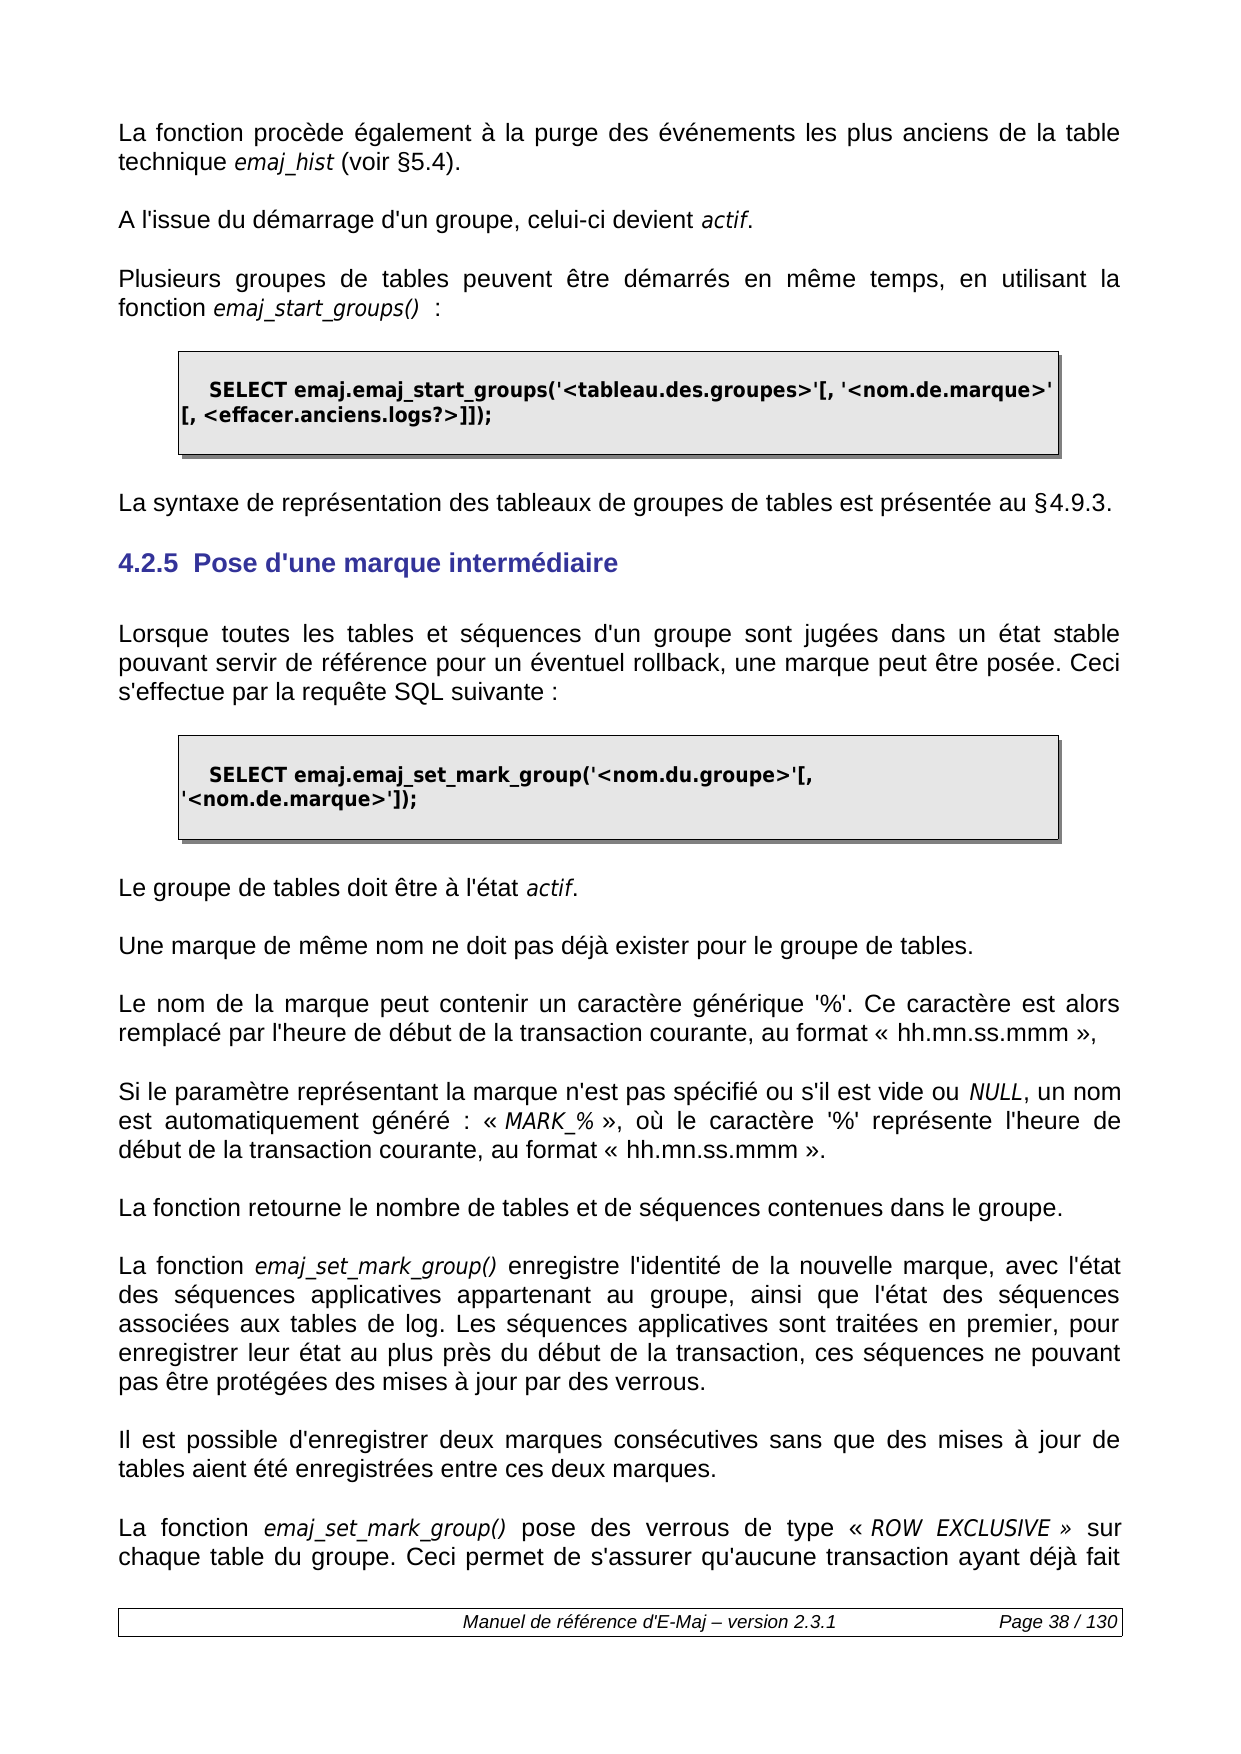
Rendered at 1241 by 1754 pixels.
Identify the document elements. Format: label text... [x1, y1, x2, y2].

text Le groupe de tables doit être à l'état actif. [118, 873, 1122, 902]
subtitle Pose d'une marque intermédiaire [118, 546, 1122, 577]
text La fonction emaj_set_mark_group() pose des verrous de type « ROW EXCLUSIVE » sur chaque table du groupe. Ceci permet de s'assurer qu'aucune transaction ayant déjà fait [118, 1512, 1122, 1571]
text Une marque de même nom ne doit pas déjà exister pour le groupe de tables. [118, 931, 1122, 960]
text SELECT emaj.emaj_start_groups('<tableau.des.groupes>'[, '<nom.de.marque>' [, <effacer.anciens.logs?>]]); [179, 375, 1058, 424]
text La fonction emaj_set_mark_group() enregistre l'identité de la nouvelle marque, avec l'état des séquences applicatives appartenant au groupe, ainsi que l'état des séquences associées aux tables de log. Les séquences applicatives sont traitées en premier, pour enregistrer leur état au plus près du début de la transaction, ces séquences ne pouvant pas être protégées des mises à jour par des verrous. [118, 1251, 1122, 1396]
text Si le paramètre représentant la marque n'est pas spécifié ou s'il est vide ou NULL, un nom est automatiquement généré : « MARK_% », où le caractère '%' représente l'heure de début de la transaction courante, au format « hh.mn.ss.mmm ». [118, 1076, 1122, 1164]
text Il est possible d'enregistrer deux marques consécutives sans que des mises à jour de tables aient été enregistrées entre ces deux marques. [118, 1425, 1122, 1483]
text La fonction procède également à la purge des événements les plus anciens de la table technique emaj_hist (voir §5.4). [118, 118, 1122, 176]
text Lorsque toutes les tables et séquences d'un groupe sont jugées dans un état stable pouvant servir de référence pour un éventuel rollback, une marque peut être posée. Ceci s'effectue par la requête SQL suivante : [118, 619, 1122, 706]
text A l'issue du démarrage d'un groupe, celui-ci devient actif. [118, 205, 1122, 234]
text Plusieurs groupes de tables peuvent être démarrés en même temps, en utilisant la fonction emaj_start_groups() : [118, 263, 1122, 322]
text Le nom de la marque peut contenir un caractère générique '%'. Ce caractère est alors remplacé par l'heure de début de la transaction courante, au format « hh.mn.ss.mmm », [118, 989, 1122, 1047]
text La syntaxe de représentation des tableaux de groupes de tables est présentée au §4.9.3. [118, 488, 1122, 517]
text La fonction retourne le nombre de tables et de séquences contenues dans le groupe. [118, 1193, 1122, 1222]
text SELECT emaj.emaj_set_mark_group('<nom.du.groupe>'[, '<nom.de.marque>']); [179, 760, 1058, 809]
